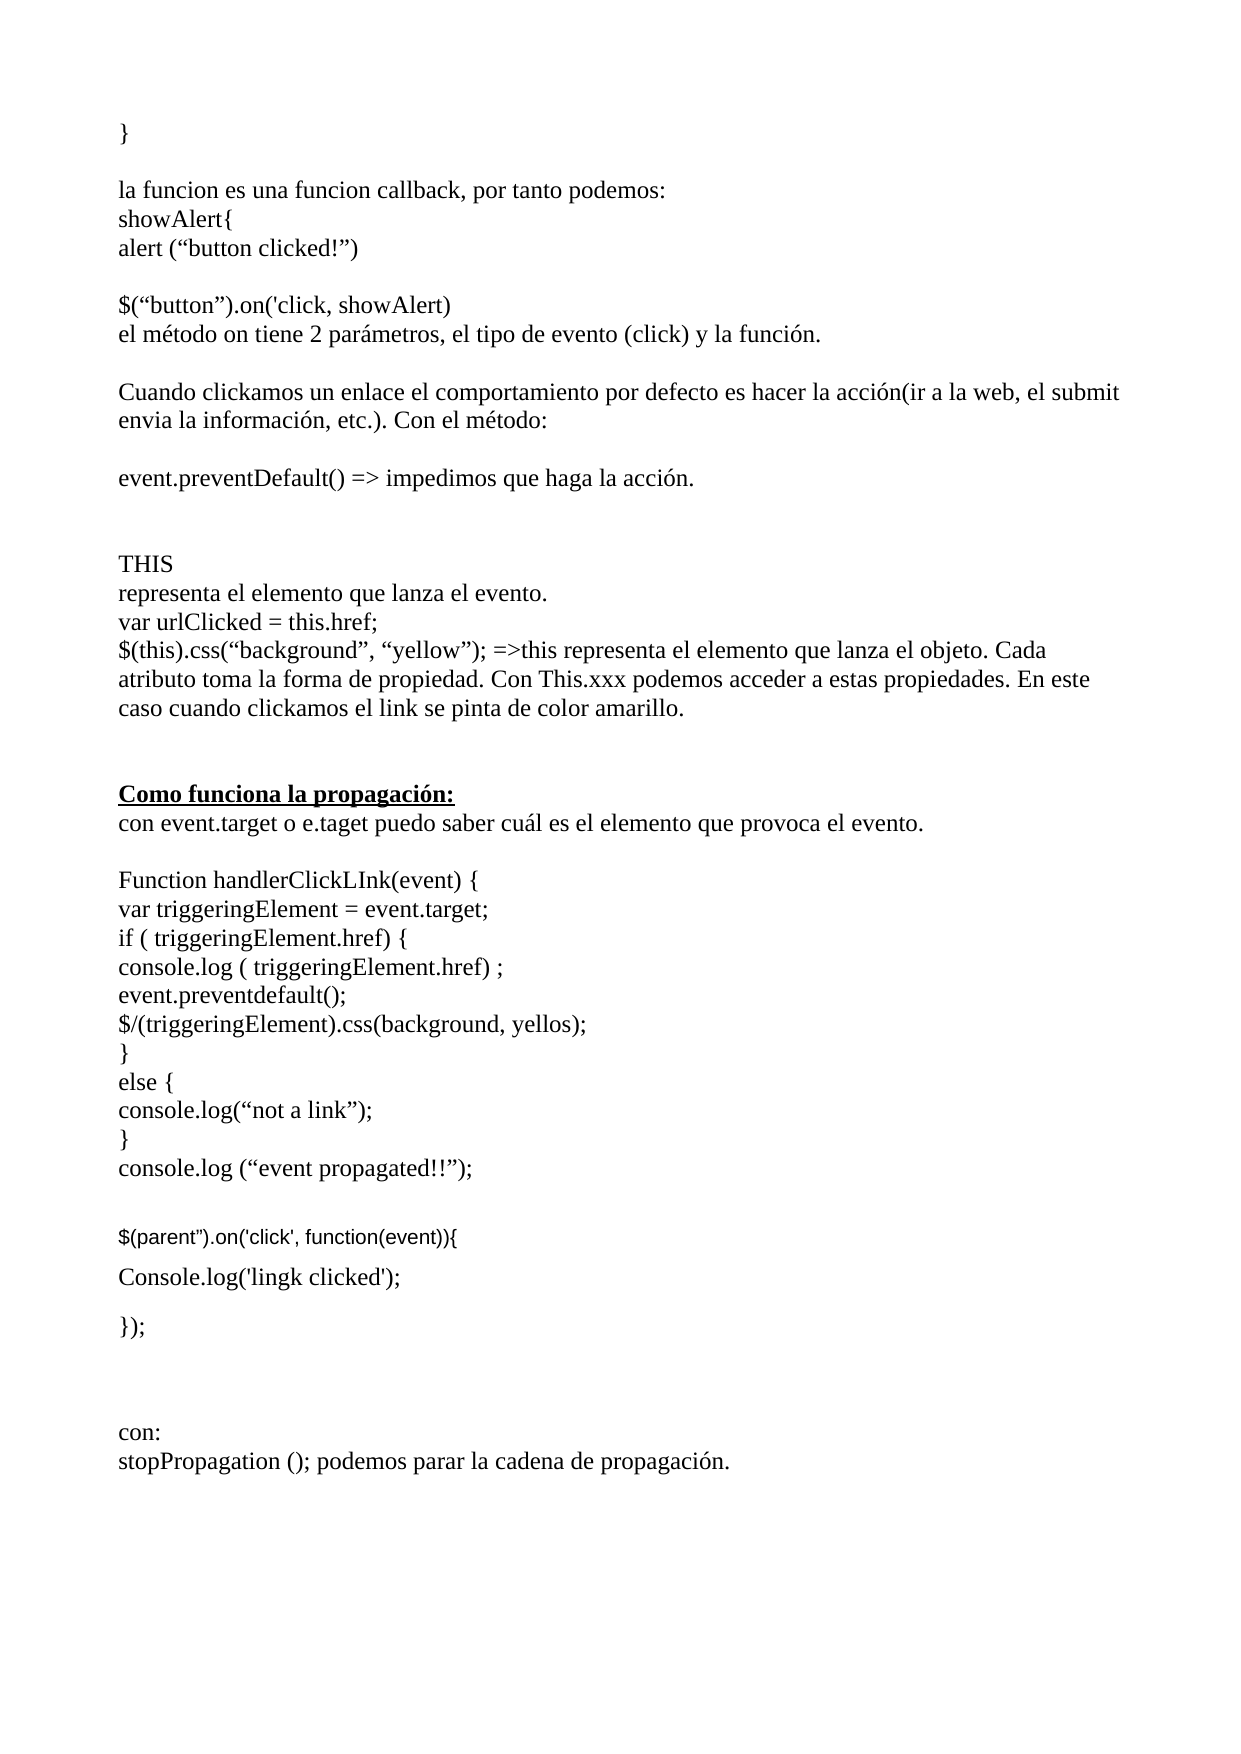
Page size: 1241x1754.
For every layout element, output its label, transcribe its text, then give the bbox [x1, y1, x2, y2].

text con event.target o e.taget puedo saber cuál es el elemento que provoca el evento. [118, 808, 1122, 837]
text var triggeringElement = event.target; [118, 894, 1122, 923]
text event.preventdefault(); [118, 981, 1122, 1009]
text } [118, 1124, 1122, 1153]
subtitle $(parent”).on('click', function(event)){ [118, 1225, 1122, 1249]
text Cuando clickamos un enlace el comportamiento por defecto es hacer la acción(ir a la web, el submit envia la información, etc.). Con el método: [118, 377, 1122, 434]
text console.log(“not a link”); [118, 1096, 1122, 1124]
text Function handlerClickLInk(event) { [118, 866, 1122, 894]
text showAlert{ [118, 204, 1122, 233]
text console.log (“event propagated!!”); [118, 1153, 1122, 1182]
text alert (“button clicked!”) [118, 233, 1122, 262]
text else { [118, 1067, 1122, 1096]
text if ( triggeringElement.href) { [118, 923, 1122, 952]
text el método on tiene 2 parámetros, el tipo de evento (click) y la función. [118, 319, 1122, 348]
text Console.log('lingk clicked'); [118, 1262, 1122, 1290]
text } [118, 1038, 1122, 1067]
text $(“button”).on('click, showAlert) [118, 291, 1122, 319]
text } [118, 118, 1122, 147]
text THIS [118, 549, 1122, 578]
text $(this).css(“background”, “yellow”); =>this representa el elemento que lanza el objeto. Cada atributo toma la forma de propiedad. Con This.xxx podemos acceder a estas propiedades. En este caso cuando clickamos el link se pinta de color amarillo. [118, 636, 1122, 722]
text con: [118, 1417, 1122, 1446]
text $/(triggeringElement).css(background, yellos); [118, 1009, 1122, 1038]
text representa el elemento que lanza el evento. [118, 578, 1122, 607]
text stopPropagation (); podemos parar la cadena de propagación. [118, 1446, 1122, 1475]
text console.log ( triggeringElement.href) ; [118, 952, 1122, 981]
text var urlClicked = this.href; [118, 607, 1122, 636]
text }); [118, 1311, 1122, 1339]
text la funcion es una funcion callback, por tanto podemos: [118, 176, 1122, 204]
text event.preventDefault() => impedimos que haga la acción. [118, 463, 1122, 492]
text Como funciona la propagación: [118, 779, 1122, 808]
